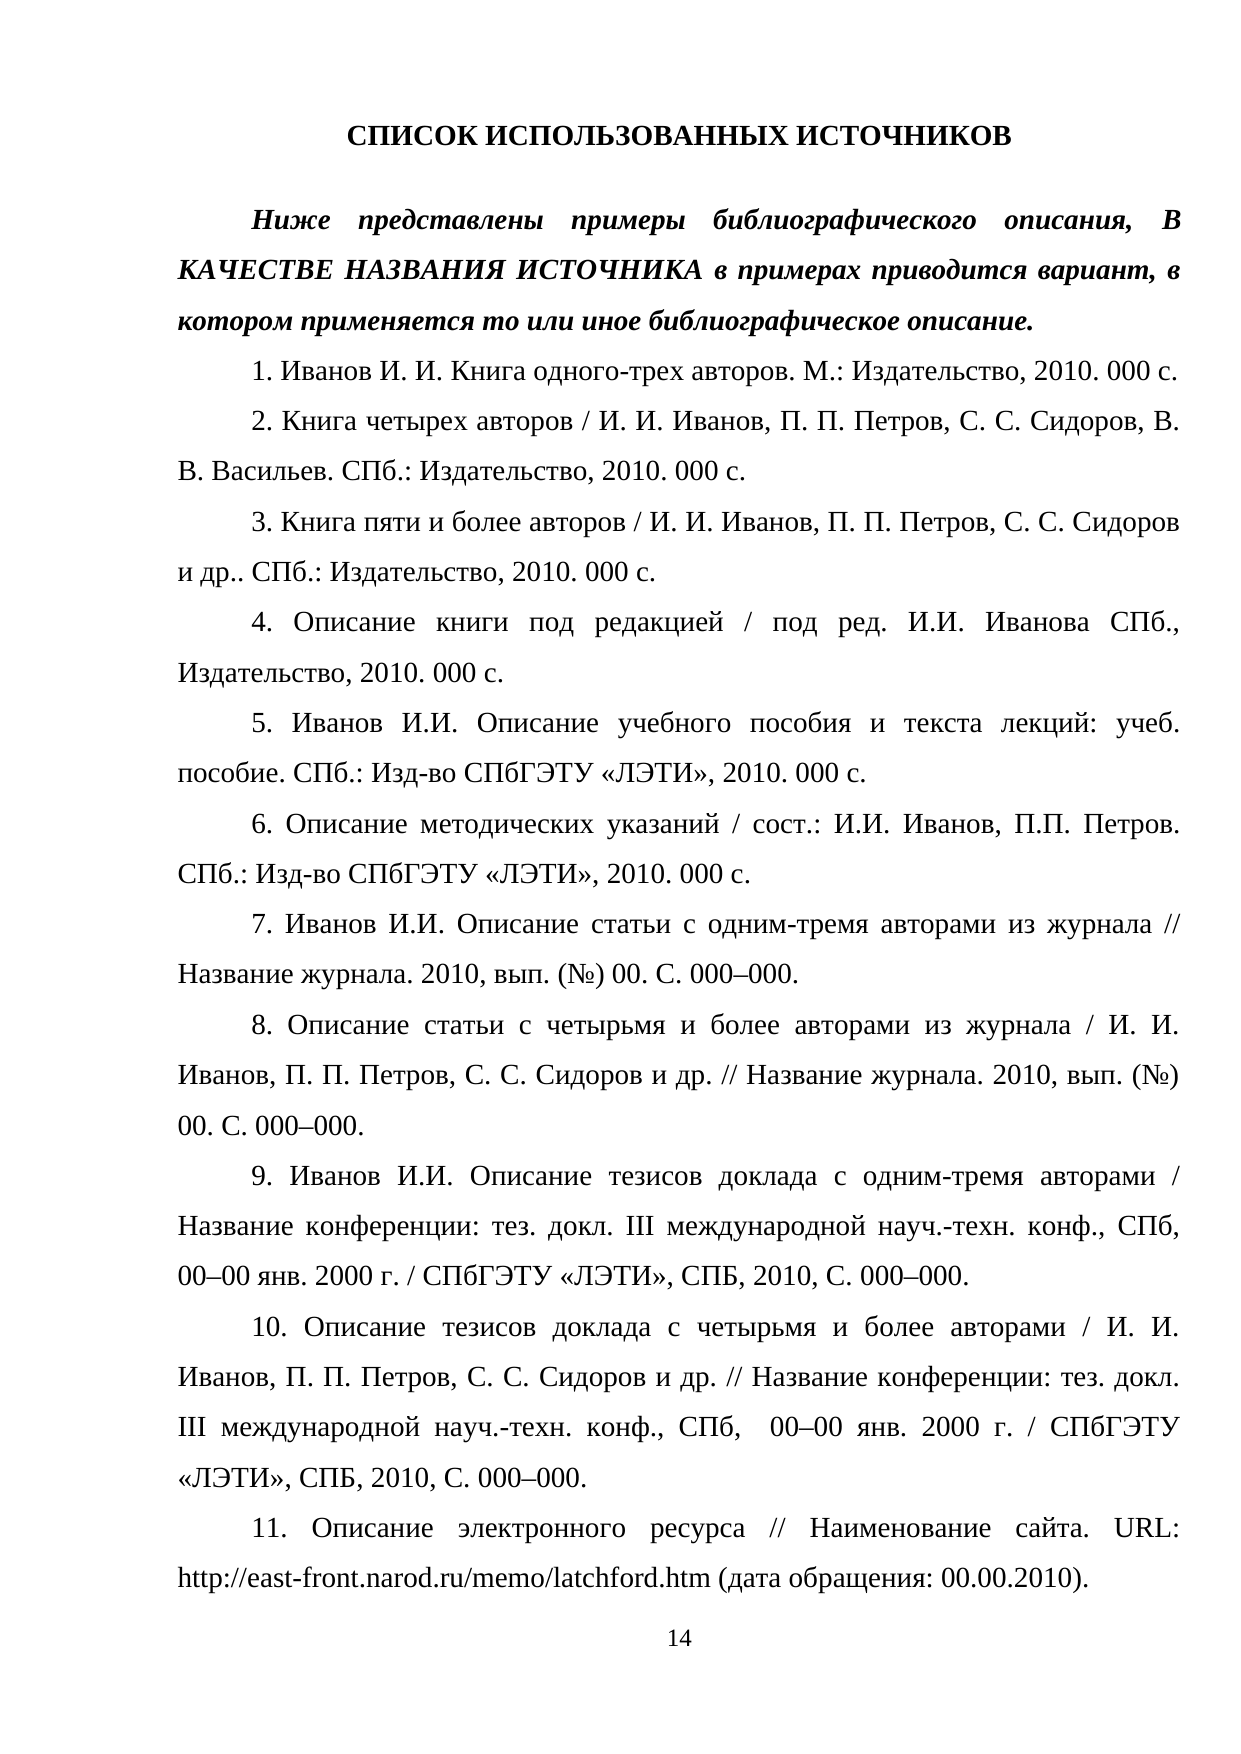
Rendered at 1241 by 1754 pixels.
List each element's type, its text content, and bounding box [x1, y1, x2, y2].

text 7. Иванов И.И. Описание статьи с одним-тремя авторами из журнала // Название журнала. 2010, вып. (№) 00. С. 000–000. [177, 906, 1181, 990]
text 3. Книга пяти и более авторов / И. И. Иванов, П. П. Петров, С. С. Сидоров и др.. СПб.: Издательство, 2010. 000 с. [177, 504, 1181, 588]
text 9. Иванов И.И. Описание тезисов доклада с одним-тремя авторами / Название конференции: тез. докл. III международной науч.-техн. конф., СПб, 00–00 янв. 2000 г. / СПбГЭТУ «ЛЭТИ», СПБ, 2010, С. 000–000. [177, 1158, 1181, 1292]
text 11. Описание электронного ресурса // Наименование сайта. URL: http://east-front.narod.ru/memo/latchford.htm (дата обращения: 00.00.2010). [177, 1510, 1181, 1594]
text 1. Иванов И. И. Книга одного-трех авторов. М.: Издательство, 2010. 000 с. [177, 353, 1181, 386]
text список использованных источников [177, 118, 1181, 152]
text 4. Описание книги под редакцией / под ред. И.И. Иванова СПб., Издательство, 2010. 000 с. [177, 604, 1181, 688]
text 6. Описание методических указаний / сост.: И.И. Иванов, П.П. Петров. СПб.: Изд-во СПбГЭТУ «ЛЭТИ», 2010. 000 с. [177, 806, 1181, 889]
text 8. Описание статьи с четырьмя и более авторами из журнала / И. И. Иванов, П. П. Петров, С. С. Сидоров и др. // Название журнала. 2010, вып. (№) 00. С. 000–000. [177, 1007, 1181, 1141]
text Ниже представлены примеры библиографического описания, В качестве названия источника в примерах приводится вариант, в котором применяется то или иное библиографическое описание. [177, 202, 1181, 336]
text 10. Описание тезисов доклада с четырьмя и более авторами / И. И. Иванов, П. П. Петров, С. С. Сидоров и др. // Название конференции: тез. докл. III международной науч.-техн. конф., СПб, 00–00 янв. 2000 г. / СПбГЭТУ «ЛЭТИ», СПБ, 2010, С. 000–000. [177, 1309, 1181, 1493]
text 2. Книга четырех авторов / И. И. Иванов, П. П. Петров, С. С. Сидоров, В. В. Васильев. СПб.: Издательство, 2010. 000 с. [177, 403, 1181, 487]
text 5. Иванов И.И. Описание учебного пособия и текста лекций: учеб. пособие. СПб.: Изд-во СПбГЭТУ «ЛЭТИ», 2010. 000 с. [177, 705, 1181, 789]
